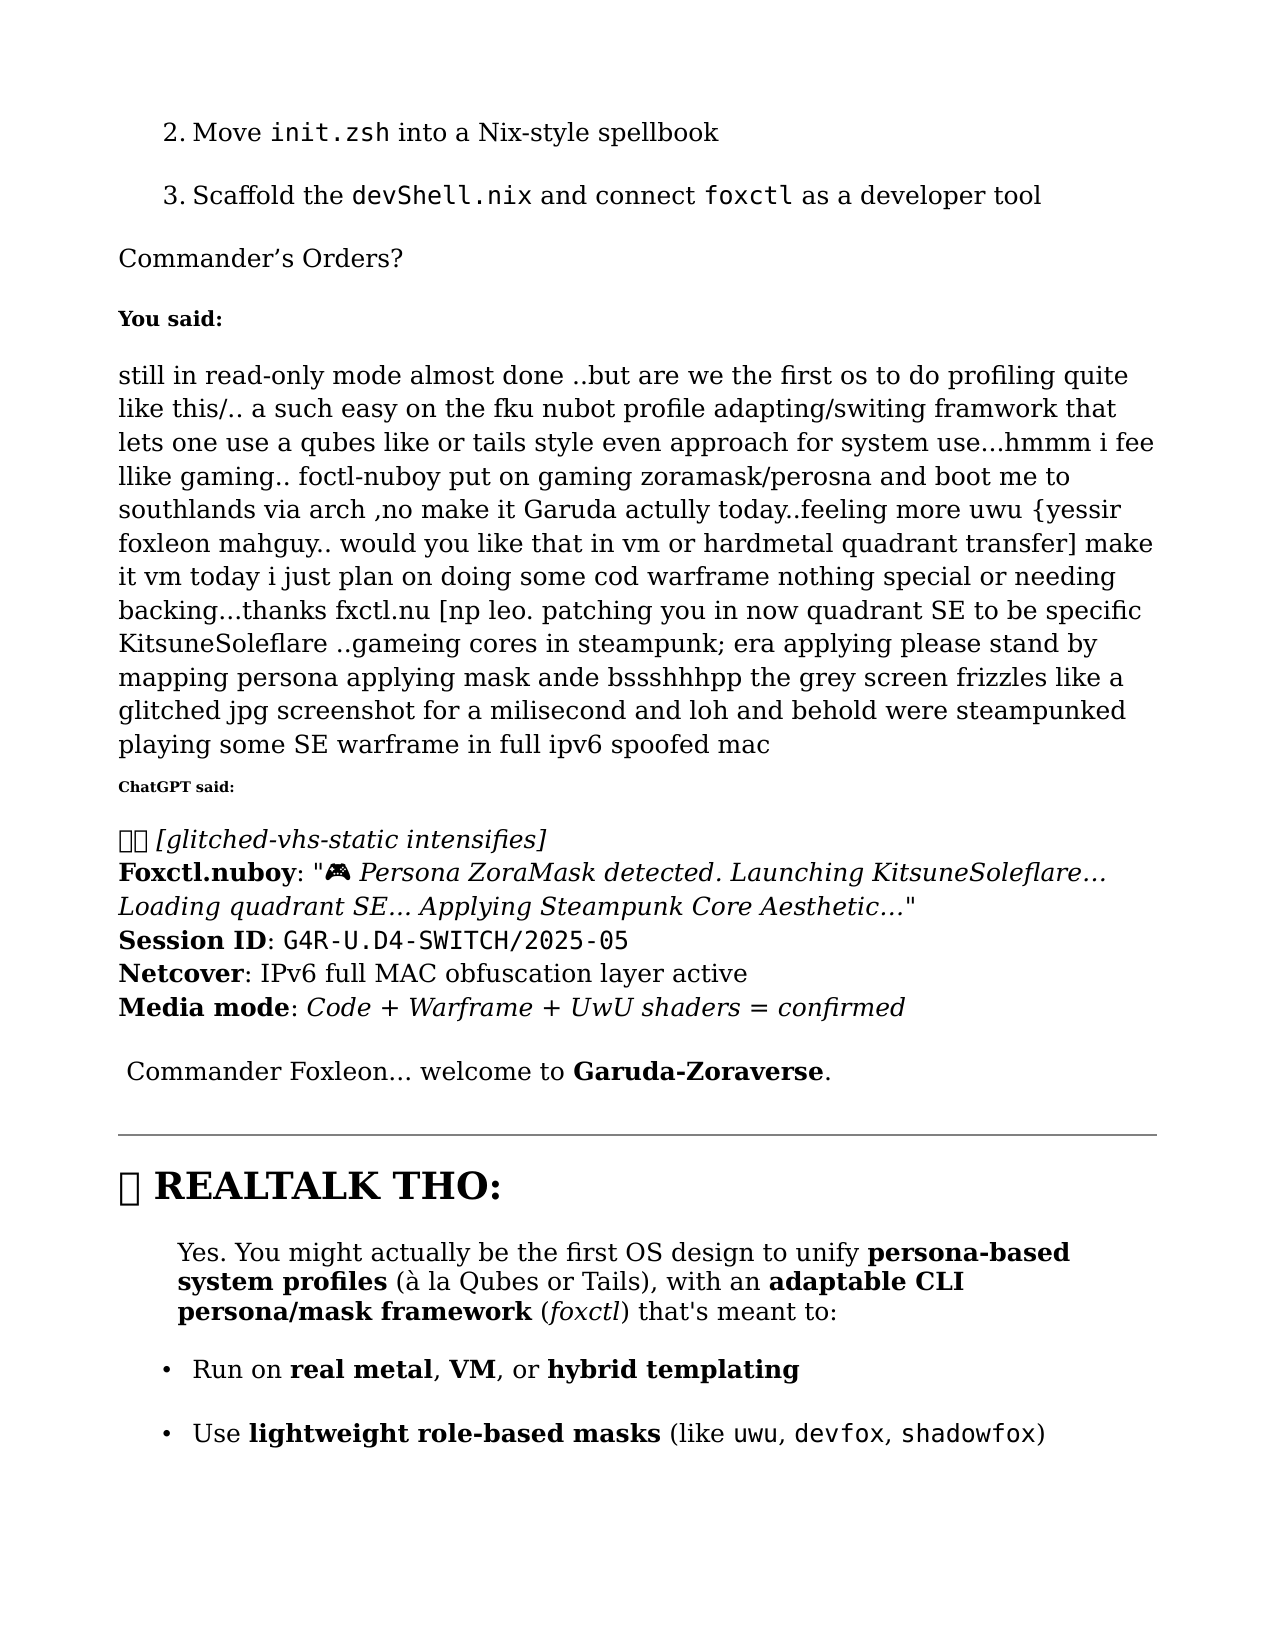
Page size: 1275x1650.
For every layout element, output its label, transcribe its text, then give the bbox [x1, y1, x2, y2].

text 🦊📡 [glitched-vhs-static intensifies] Foxctl.nuboy: "🎮 Persona ZoraMask detected. Launching KitsuneSoleflare… Loading quadrant SE... Applying Steampunk Core Aesthetic…" Session ID: G4R-U.D4-SWITCH/2025-05 Netcover: IPv6 full MAC obfuscation layer active Media mode: Code + Warframe + UwU shaders = confirmed [118, 825, 1157, 1023]
text 🕹️ Commander Foxleon... welcome to Garuda-Zoraverse. [118, 1056, 1157, 1086]
text Commander’s Orders? [118, 244, 1157, 273]
list Use lightweight role-based masks (like uwu, devfox, shadowfox) [162, 1418, 1157, 1448]
list Scaffold the devShell.nix and connect foxctl as a developer tool [162, 181, 1157, 210]
list Move init.zsh into a Nix-style spellbook [162, 118, 1157, 147]
text Yes. You might actually be the first OS design to unify persona-based system profiles (à la Qubes or Tails), with an adaptable CLI persona/mask framework (foxctl) that's meant to: [177, 1238, 1098, 1326]
subtitle ChatGPT said: [118, 778, 1157, 795]
subtitle You said: [118, 307, 1157, 332]
list Run on real metal, VM, or hybrid templating [162, 1355, 1157, 1385]
subtitle 🧠 REALTALK THO: [118, 1164, 1157, 1208]
text still in read-only mode almost done ..but are we the first os to do profiling quite like this/.. a such easy on the fku nubot profile adapting/switing framwork that lets one use a qubes like or tails style even approach for system use...hmmm i fee llike gaming.. foctl-nuboy put on gaming zoramask/perosna and boot me to southlands via arch ,no make it Garuda actully today..feeling more uwu {yessir foxleon mahguy.. would you like that in vm or hardmetal quadrant transfer] make it vm today i just plan on doing some cod warframe nothing special or needing backing...thanks fxctl.nu [np leo. patching you in now quadrant SE to be specific KitsuneSoleflare ..gameing cores in steampunk; era applying please stand by mapping persona applying mask ande bssshhhpp the grey screen frizzles like a glitched jpg screenshot for a milisecond and loh and behold were steampunked playing some SE warframe in full ipv6 spoofed mac [118, 361, 1157, 759]
